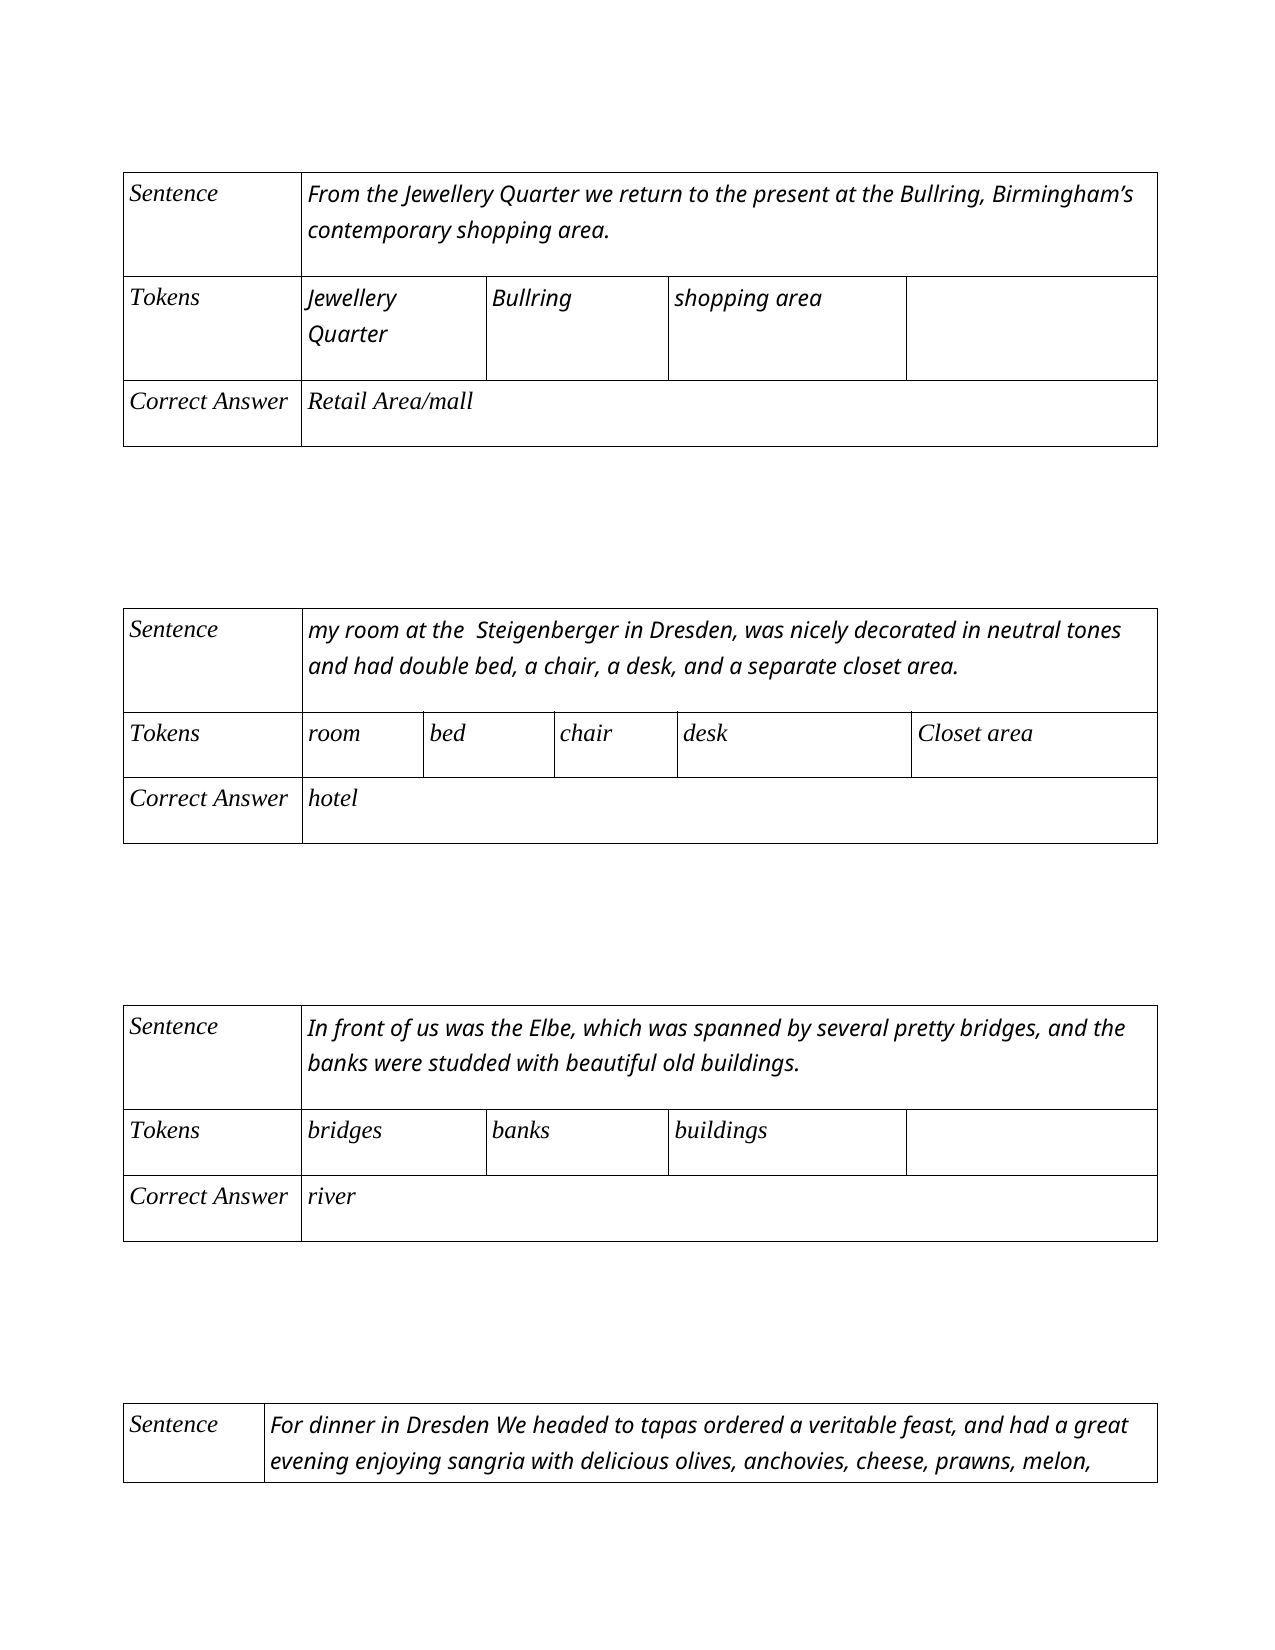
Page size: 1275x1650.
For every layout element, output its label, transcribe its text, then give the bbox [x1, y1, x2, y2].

table_cell desk [678, 713, 911, 777]
table_cell Correct Answer [124, 381, 301, 446]
table_header Sentence [124, 173, 301, 276]
table_cell room [303, 713, 423, 777]
table_cell buildings [669, 1110, 906, 1175]
table_cell Tokens [124, 713, 302, 777]
table_cell Correct Answer [124, 1176, 301, 1241]
table_header Sentence [124, 1404, 264, 1482]
table_cell shopping area [669, 277, 906, 380]
table_cell Closet area [912, 713, 1157, 777]
table_cell Bullring [487, 277, 668, 380]
table_header my room at the Steigenberger in Dresden, was nicely decorated in neutral tones and had double bed, a chair, a desk, and a separate closet area. [303, 609, 1157, 711]
table_cell Tokens [124, 1110, 301, 1175]
table_cell banks [487, 1110, 668, 1175]
table_cell bridges [302, 1110, 486, 1175]
table_cell Retail Area/mall [302, 381, 1157, 446]
table_header Sentence [124, 1006, 301, 1109]
table_header From the Jewellery Quarter we return to the present at the Bullring, Birmingham’s contemporary shopping area. [302, 173, 1157, 276]
table_cell river [302, 1176, 1157, 1241]
table_cell chair [555, 713, 677, 777]
table_cell hotel [303, 778, 1157, 843]
table_cell Jewellery Quarter [302, 277, 486, 380]
table_cell Correct Answer [124, 778, 302, 843]
table_cell [907, 1110, 1157, 1175]
table_cell Tokens [124, 277, 301, 380]
table_cell bed [424, 713, 554, 777]
table_header Sentence [124, 609, 302, 711]
table_header For dinner in Dresden We headed to tapas ordered a veritable feast, and had a great evening enjoying sangria with delicious olives, anchovies, cheese, prawns, melon, [265, 1404, 1157, 1482]
table_header In front of us was the Elbe, which was spanned by several pretty bridges, and the banks were studded with beautiful old buildings. [302, 1006, 1157, 1109]
table_cell [907, 277, 1157, 380]
